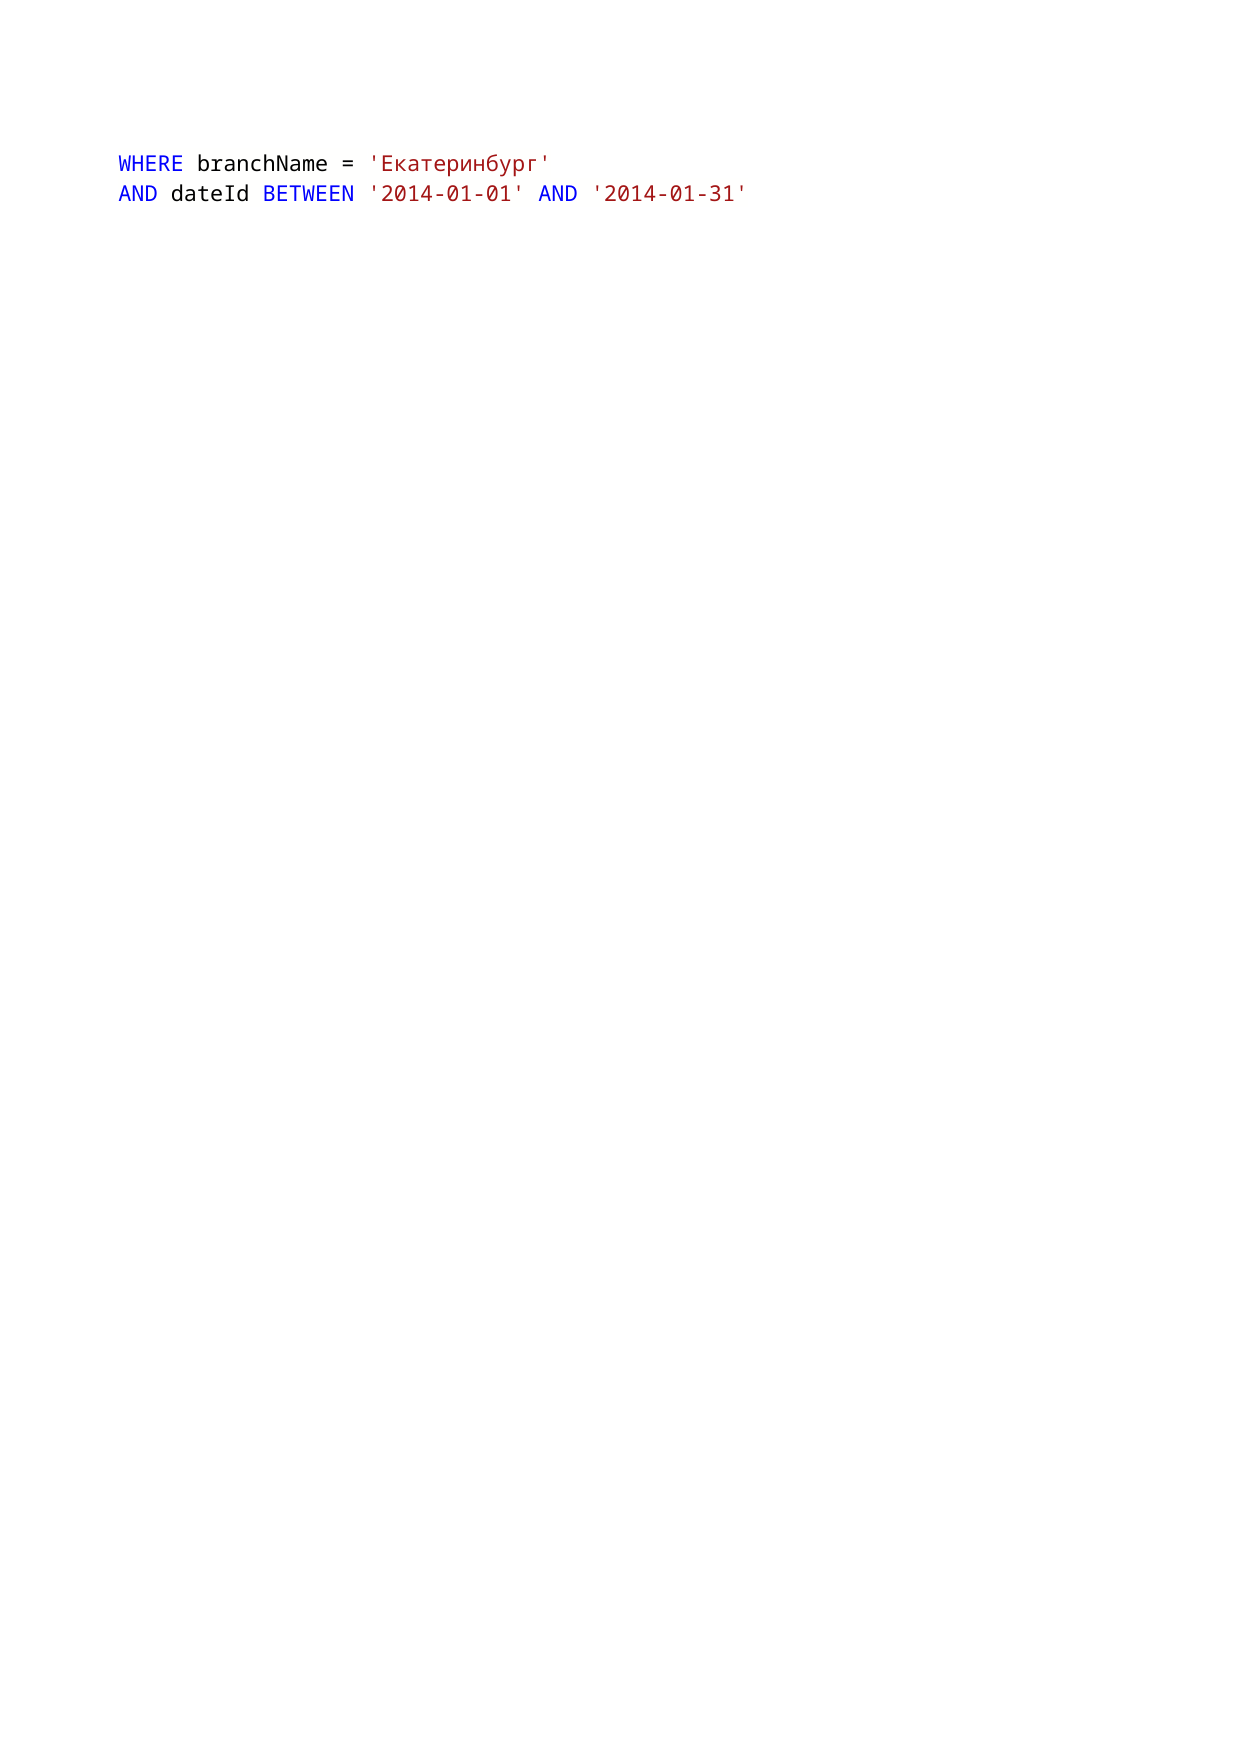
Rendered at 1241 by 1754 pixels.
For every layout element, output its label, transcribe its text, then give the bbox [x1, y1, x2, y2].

text AND dateId BETWEEN '2014-01-01' AND '2014-01-31' [118, 178, 1122, 207]
text WHERE branchName = 'Екатеринбург' [118, 148, 1122, 178]
